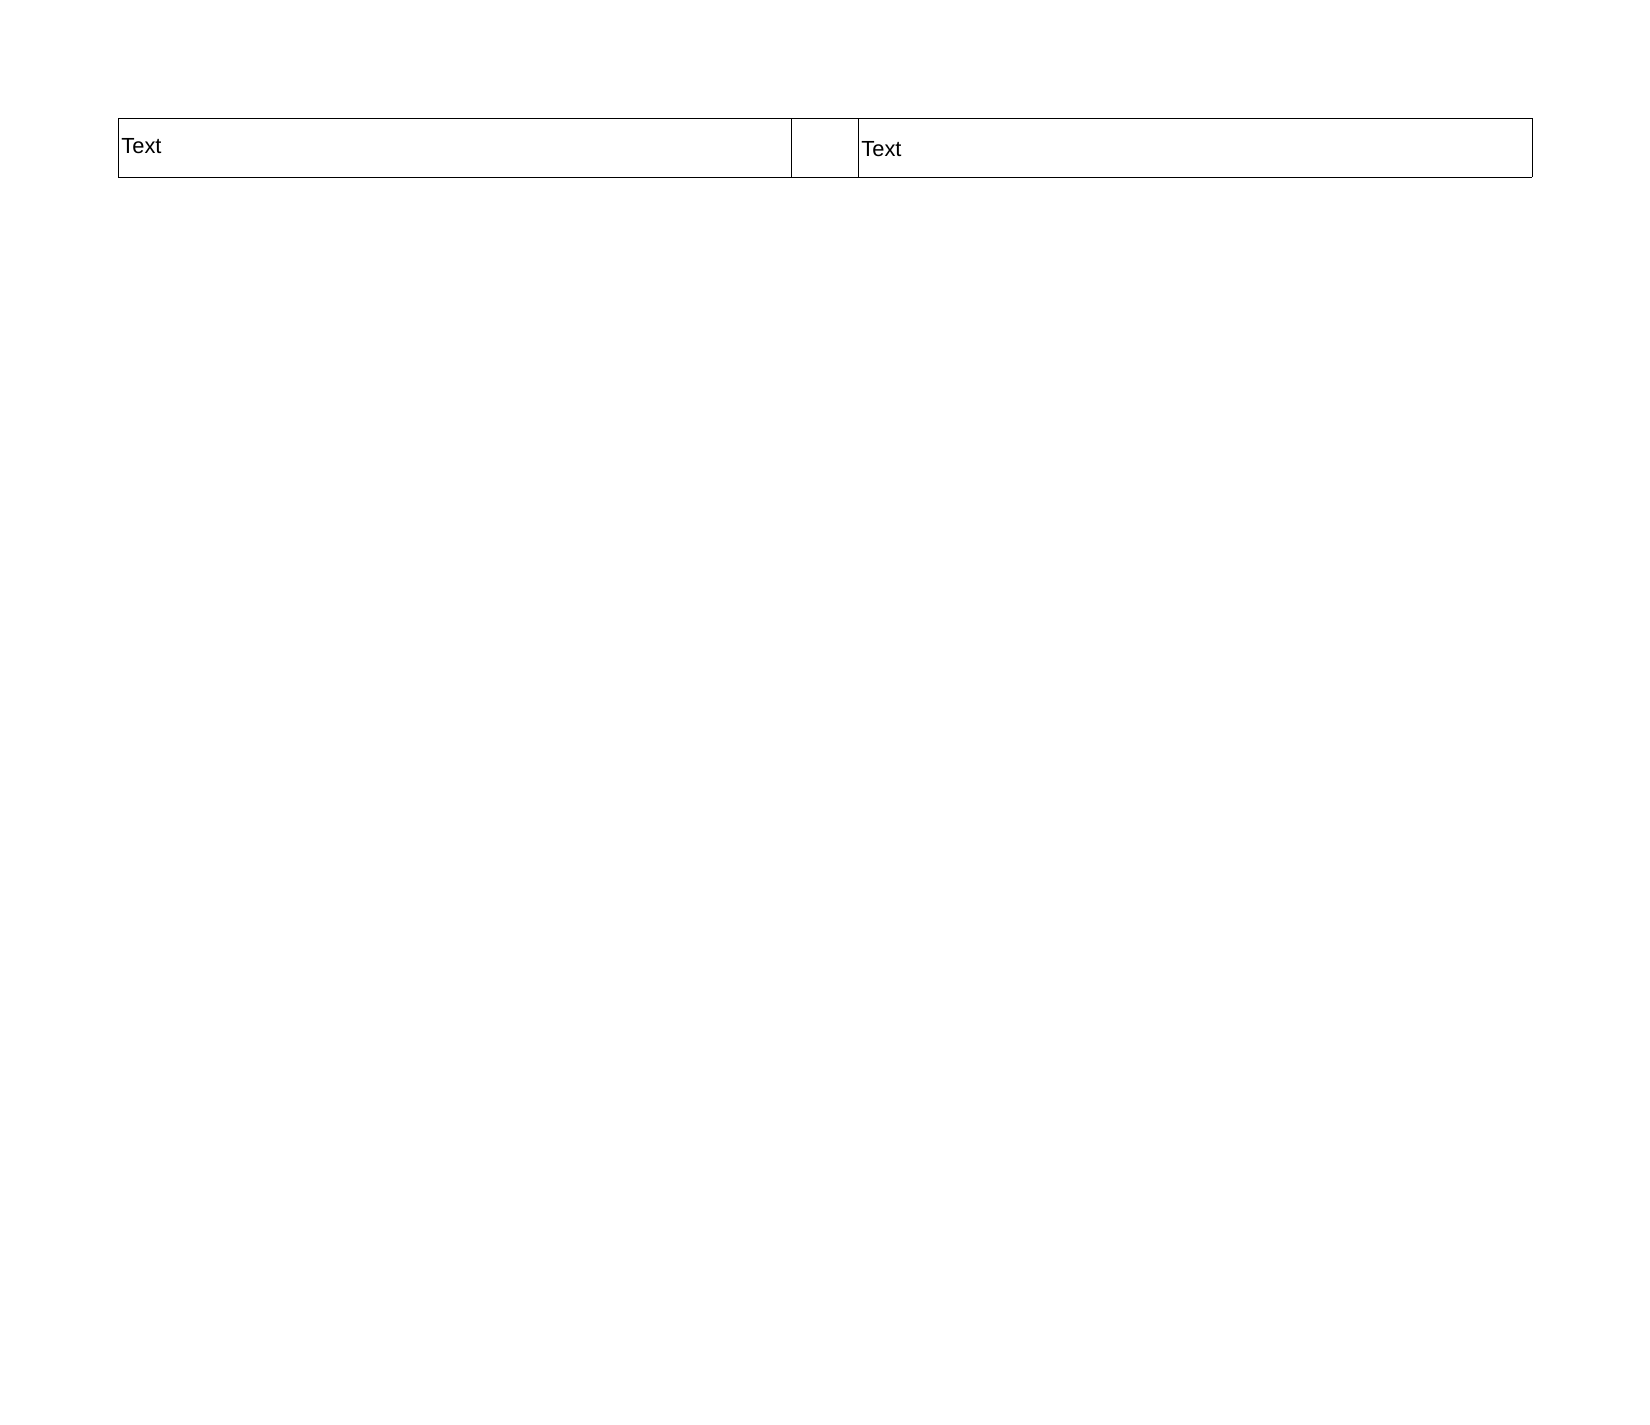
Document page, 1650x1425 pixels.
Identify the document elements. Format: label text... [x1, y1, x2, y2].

table_header Text [119, 119, 791, 177]
table_header Text [859, 119, 1532, 177]
table_header [792, 119, 858, 177]
